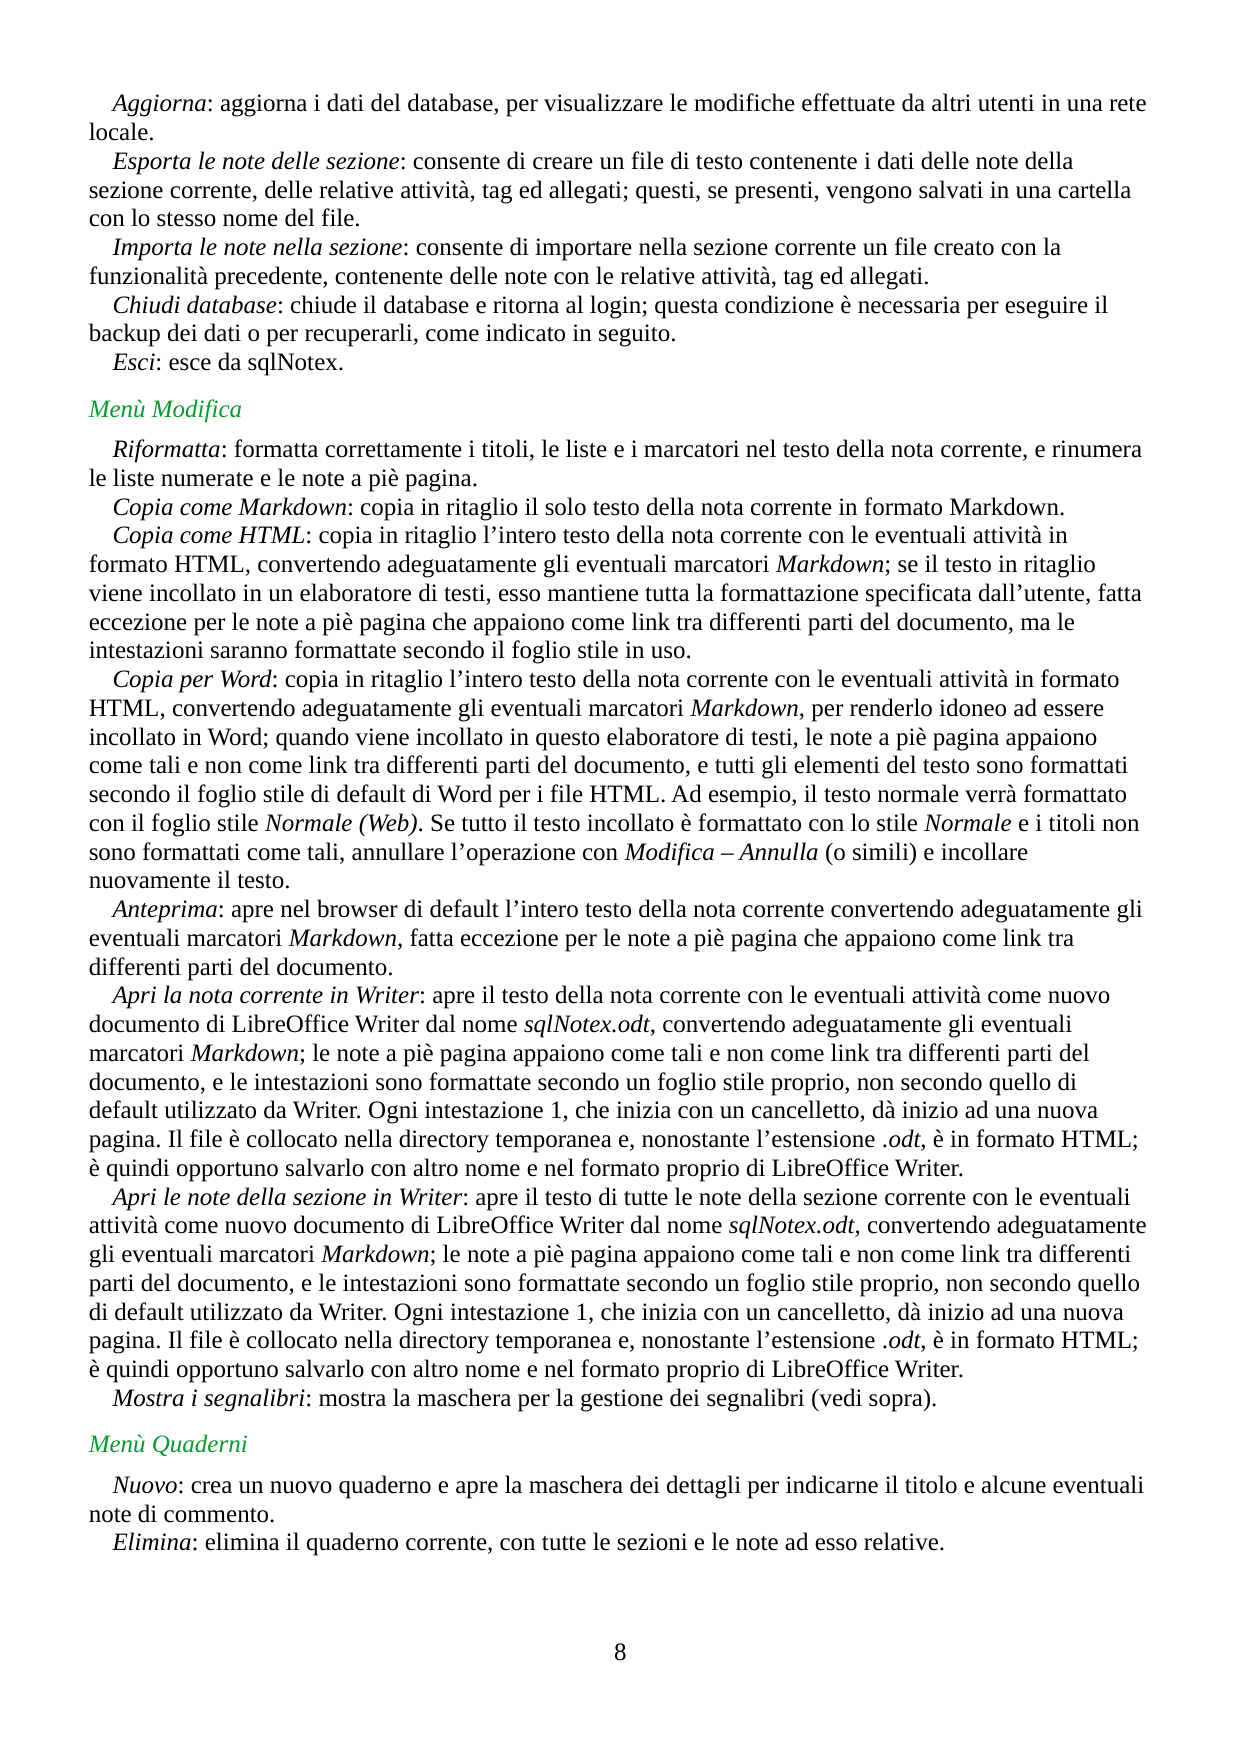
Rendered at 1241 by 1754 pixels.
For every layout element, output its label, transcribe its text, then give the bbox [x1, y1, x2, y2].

text Elimina: elimina il quaderno corrente, con tutte le sezioni e le note ad esso relative. [88, 1527, 1152, 1556]
text Importa le note nella sezione: consente di importare nella sezione corrente un file creato con la funzionalità precedente, contenente delle note con le relative attività, tag ed allegati. [88, 232, 1152, 290]
subtitle Menù Modifica [88, 394, 1152, 422]
text Apri le note della sezione in Writer: apre il testo di tutte le note della sezione corrente con le eventuali attività come nuovo documento di LibreOffice Writer dal nome sqlNotex.odt, convertendo adeguatamente gli eventuali marcatori Markdown; le note a piè pagina appaiono come tali e non come link tra differenti parti del documento, e le intestazioni sono formattate secondo un foglio stile proprio, non secondo quello di default utilizzato da Writer. Ogni intestazione 1, che inizia con un cancelletto, dà inizio ad una nuova pagina. Il file è collocato nella directory temporanea e, nonostante l’estensione .odt, è in formato HTML; è quindi opportuno salvarlo con altro nome e nel formato proprio di LibreOffice Writer. [88, 1182, 1152, 1383]
text Nuovo: crea un nuovo quaderno e apre la maschera dei dettagli per indicarne il titolo e alcune eventuali note di commento. [88, 1470, 1152, 1527]
text Copia come Markdown: copia in ritaglio il solo testo della nota corrente in formato Markdown. [88, 492, 1152, 521]
text Mostra i segnalibri: mostra la maschera per la gestione dei segnalibri (vedi sopra). [88, 1383, 1152, 1412]
subtitle Menù Quaderni [88, 1429, 1152, 1458]
text Aggiorna: aggiorna i dati del database, per visualizzare le modifiche effettuate da altri utenti in una rete locale. [88, 88, 1152, 146]
text Esporta le note delle sezione: consente di creare un file di testo contenente i dati delle note della sezione corrente, delle relative attività, tag ed allegati; questi, se presenti, vengono salvati in una cartella con lo stesso nome del file. [88, 146, 1152, 232]
text Chiudi database: chiude il database e ritorna al login; questa condizione è necessaria per eseguire il backup dei dati o per recuperarli, come indicato in seguito. [88, 290, 1152, 347]
text Copia per Word: copia in ritaglio l’intero testo della nota corrente con le eventuali attività in formato HTML, convertendo adeguatamente gli eventuali marcatori Markdown, per renderlo idoneo ad essere incollato in Word; quando viene incollato in questo elaboratore di testi, le note a piè pagina appaiono come tali e non come link tra differenti parti del documento, e tutti gli elementi del testo sono formattati secondo il foglio stile di default di Word per i file HTML. Ad esempio, il testo normale verrà formattato con il foglio stile Normale (Web). Se tutto il testo incollato è formattato con lo stile Normale e i titoli non sono formattati come tali, annullare l’operazione con Modifica – Annulla (o simili) e incollare nuovamente il testo. [88, 664, 1152, 894]
text Riformatta: formatta correttamente i titoli, le liste e i marcatori nel testo della nota corrente, e rinumera le liste numerate e le note a piè pagina. [88, 434, 1152, 492]
text Esci: esce da sqlNotex. [88, 347, 1152, 376]
text Anteprima: apre nel browser di default l’intero testo della nota corrente convertendo adeguatamente gli eventuali marcatori Markdown, fatta eccezione per le note a piè pagina che appaiono come link tra differenti parti del documento. [88, 894, 1152, 981]
text Apri la nota corrente in Writer: apre il testo della nota corrente con le eventuali attività come nuovo documento di LibreOffice Writer dal nome sqlNotex.odt, convertendo adeguatamente gli eventuali marcatori Markdown; le note a piè pagina appaiono come tali e non come link tra differenti parti del documento, e le intestazioni sono formattate secondo un foglio stile proprio, non secondo quello di default utilizzato da Writer. Ogni intestazione 1, che inizia con un cancelletto, dà inizio ad una nuova pagina. Il file è collocato nella directory temporanea e, nonostante l’estensione .odt, è in formato HTML; è quindi opportuno salvarlo con altro nome e nel formato proprio di LibreOffice Writer. [88, 981, 1152, 1182]
text Copia come HTML: copia in ritaglio l’intero testo della nota corrente con le eventuali attività in formato HTML, convertendo adeguatamente gli eventuali marcatori Markdown; se il testo in ritaglio viene incollato in un elaboratore di testi, esso mantiene tutta la formattazione specificata dall’utente, fatta eccezione per le note a piè pagina che appaiono come link tra differenti parti del documento, ma le intestazioni saranno formattate secondo il foglio stile in uso. [88, 521, 1152, 664]
